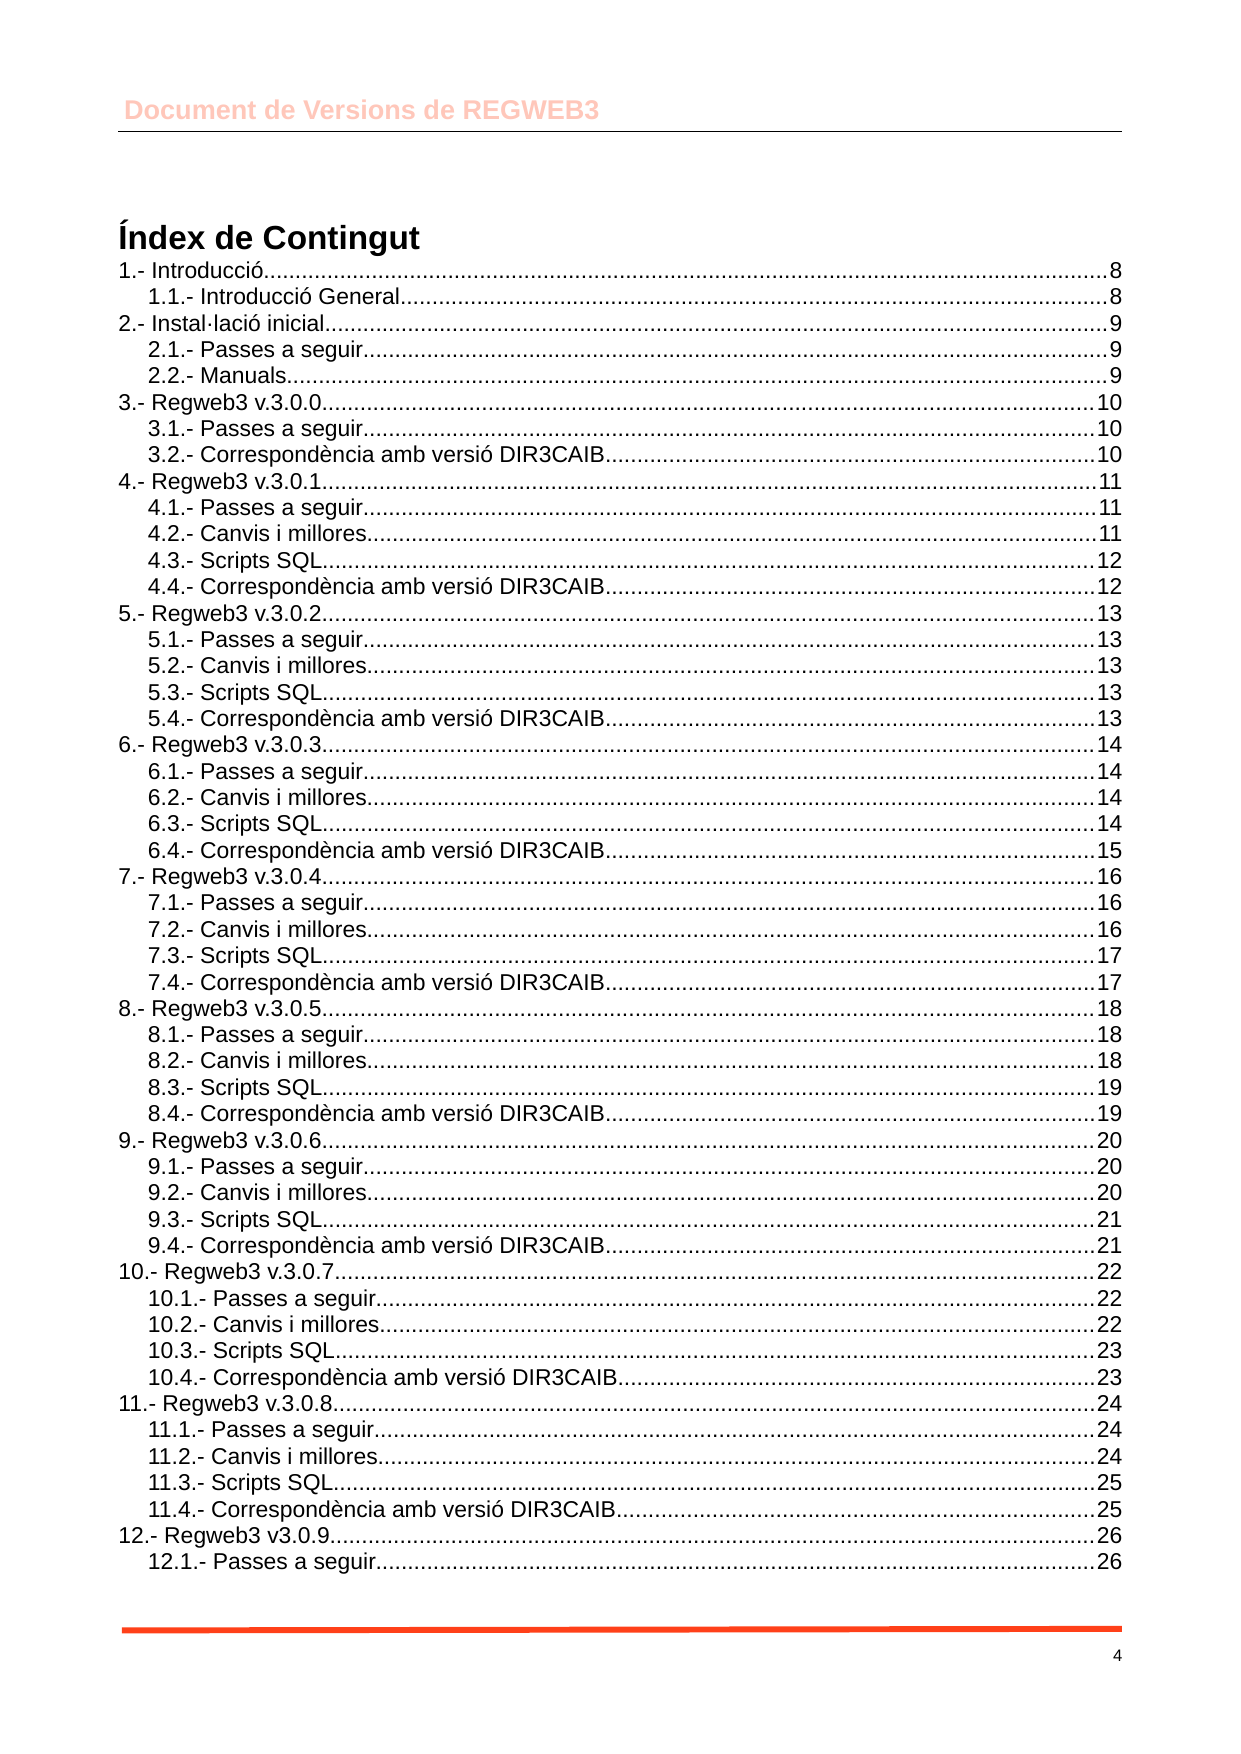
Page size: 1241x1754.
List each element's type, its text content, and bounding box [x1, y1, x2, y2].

text 9.2.- Canvis i millores 20 [148, 1179, 1122, 1206]
text 4.- Regweb3 v.3.0.1 11 [118, 468, 1122, 494]
text 6.3.- Scripts SQL 14 [148, 810, 1122, 837]
text 4.2.- Canvis i millores 11 [148, 520, 1122, 547]
text 10.1.- Passes a seguir 22 [148, 1285, 1122, 1311]
text 10.4.- Correspondència amb versió DIR3CAIB 23 [148, 1364, 1122, 1390]
text 1.- Introducció 8 [118, 257, 1122, 283]
text 3.2.- Correspondència amb versió DIR3CAIB 10 [148, 441, 1122, 468]
text 5.1.- Passes a seguir 13 [148, 626, 1122, 652]
text 11.3.- Scripts SQL 25 [148, 1469, 1122, 1496]
text 1.1.- Introducció General 8 [148, 283, 1122, 309]
text 4.4.- Correspondència amb versió DIR3CAIB 12 [148, 573, 1122, 599]
text 5.3.- Scripts SQL 13 [148, 678, 1122, 705]
text 3.1.- Passes a seguir 10 [148, 415, 1122, 441]
text 7.2.- Canvis i millores 16 [148, 916, 1122, 942]
text 2.- Instal·lació inicial 9 [118, 309, 1122, 336]
text 9.4.- Correspondència amb versió DIR3CAIB 21 [148, 1232, 1122, 1258]
text 8.2.- Canvis i millores 18 [148, 1047, 1122, 1074]
text 10.- Regweb3 v.3.0.7 22 [118, 1258, 1122, 1285]
text 6.4.- Correspondència amb versió DIR3CAIB 15 [148, 837, 1122, 863]
text 2.1.- Passes a seguir 9 [148, 336, 1122, 362]
text 7.4.- Correspondència amb versió DIR3CAIB 17 [148, 968, 1122, 995]
text 9.- Regweb3 v.3.0.6 20 [118, 1127, 1122, 1153]
text 8.3.- Scripts SQL 19 [148, 1074, 1122, 1100]
text 6.- Regweb3 v.3.0.3 14 [118, 731, 1122, 758]
text 5.4.- Correspondència amb versió DIR3CAIB 13 [148, 705, 1122, 731]
text 7.3.- Scripts SQL 17 [148, 942, 1122, 968]
text 10.3.- Scripts SQL 23 [148, 1337, 1122, 1364]
text 8.- Regweb3 v.3.0.5 18 [118, 995, 1122, 1021]
text 11.- Regweb3 v.3.0.8 24 [118, 1390, 1122, 1416]
subtitle Índex de Contingut [118, 218, 1122, 257]
text 7.1.- Passes a seguir 16 [148, 889, 1122, 916]
text 6.1.- Passes a seguir 14 [148, 758, 1122, 784]
text 9.1.- Passes a seguir 20 [148, 1153, 1122, 1179]
text 9.3.- Scripts SQL 21 [148, 1206, 1122, 1232]
text 11.4.- Correspondència amb versió DIR3CAIB 25 [148, 1496, 1122, 1522]
text 4.1.- Passes a seguir 11 [148, 494, 1122, 520]
text 11.1.- Passes a seguir 24 [148, 1416, 1122, 1443]
text 11.2.- Canvis i millores 24 [148, 1443, 1122, 1469]
text 10.2.- Canvis i millores 22 [148, 1311, 1122, 1337]
text 5.- Regweb3 v.3.0.2 13 [118, 599, 1122, 626]
text 3.- Regweb3 v.3.0.0 10 [118, 389, 1122, 415]
text 7.- Regweb3 v.3.0.4 16 [118, 863, 1122, 889]
text 8.1.- Passes a seguir 18 [148, 1021, 1122, 1047]
text 12.1.- Passes a seguir 26 [148, 1548, 1122, 1574]
text 12.- Regweb3 v3.0.9 26 [118, 1522, 1122, 1548]
text 4.3.- Scripts SQL 12 [148, 547, 1122, 573]
text 5.2.- Canvis i millores 13 [148, 652, 1122, 678]
text 6.2.- Canvis i millores 14 [148, 784, 1122, 810]
text 2.2.- Manuals 9 [148, 362, 1122, 389]
text 8.4.- Correspondència amb versió DIR3CAIB 19 [148, 1100, 1122, 1127]
